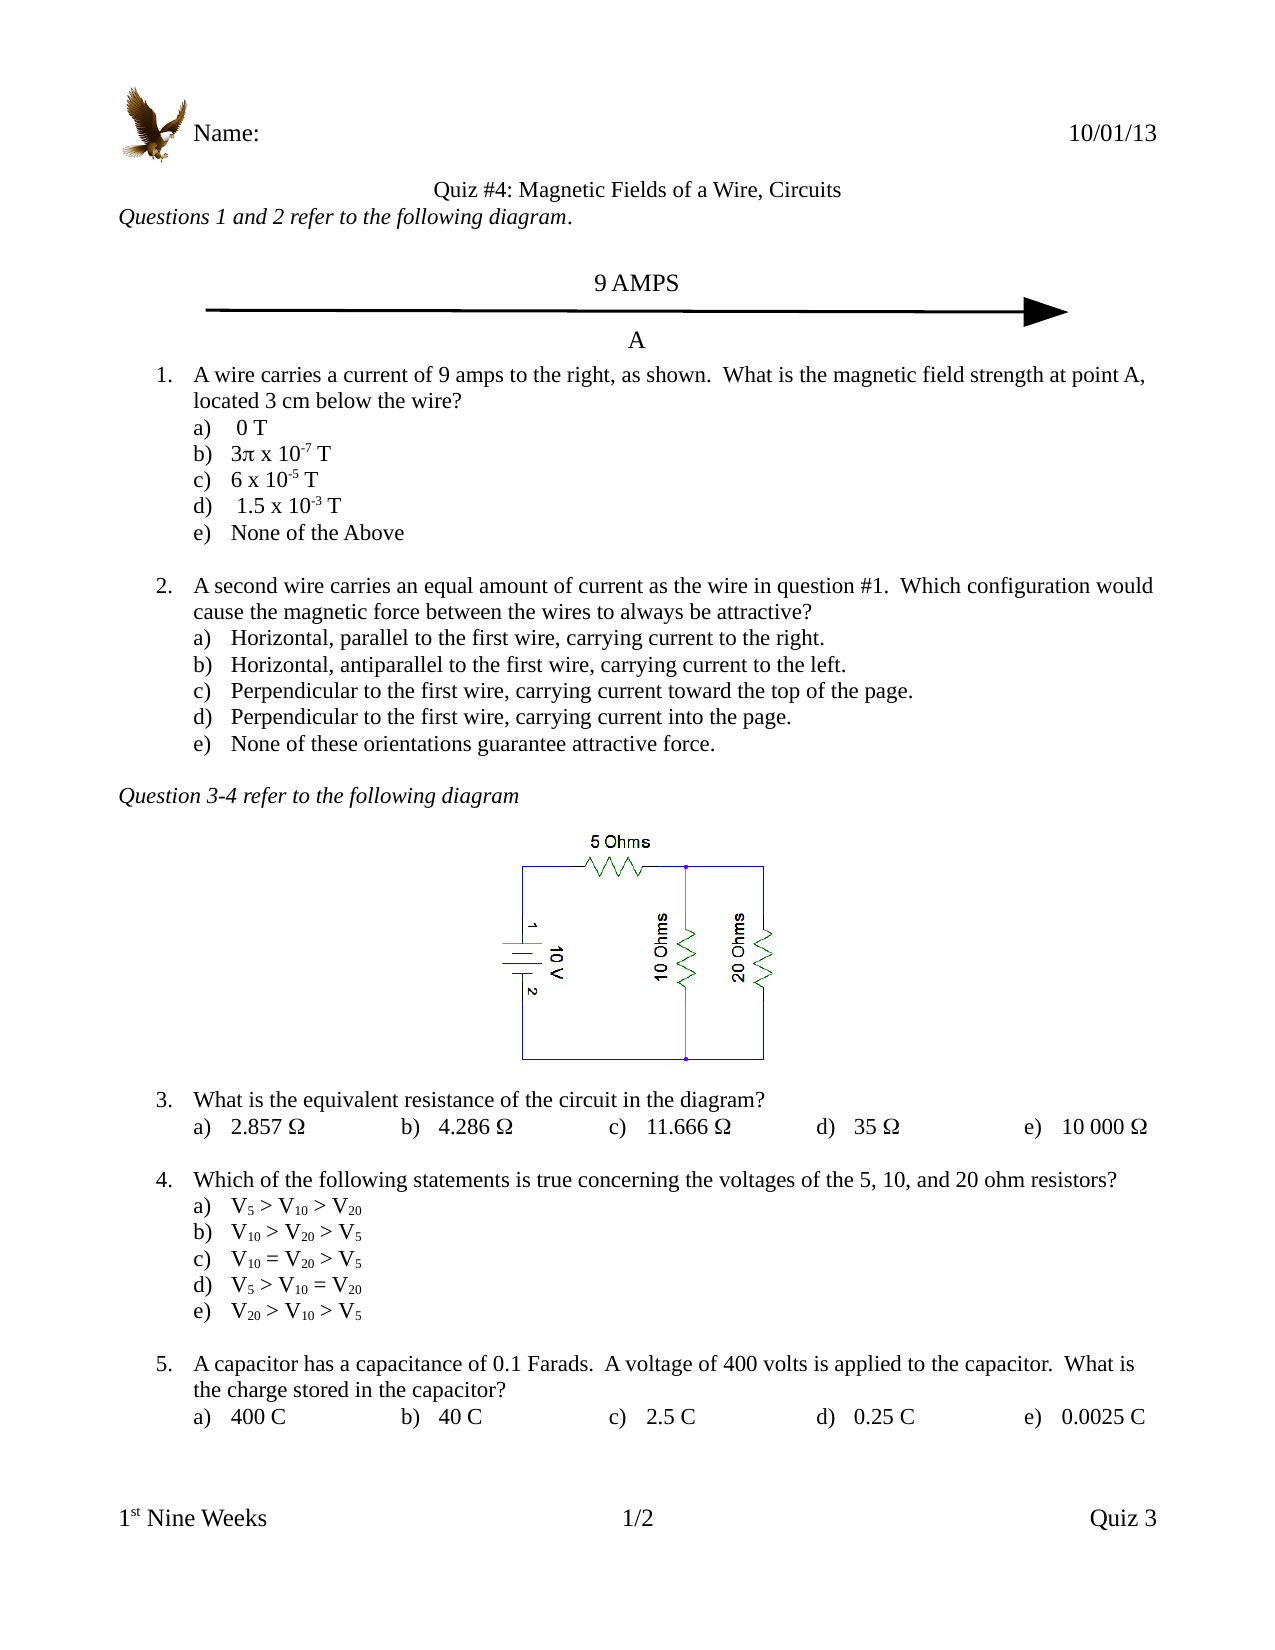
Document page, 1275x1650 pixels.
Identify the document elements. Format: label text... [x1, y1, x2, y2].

list 2.5 C [608, 1403, 741, 1429]
list What is the equivalent resistance of the circuit in the diagram? [156, 1087, 1157, 1113]
list 0 T [193, 413, 1157, 440]
list Perpendicular to the first wire, carrying current into the page. [193, 703, 1157, 730]
list 3p x 10-7 T [193, 440, 1157, 466]
list V5 > V10 = V20 [193, 1271, 1157, 1297]
list V10 = V20 > V5 [193, 1245, 1157, 1271]
list 35 W [816, 1113, 949, 1139]
list 11.666 W [608, 1113, 741, 1139]
list 2.857 W [193, 1113, 326, 1139]
list Perpendicular to the first wire, carrying current toward the top of the page. [193, 677, 1157, 703]
picture [502, 835, 773, 1061]
text Quiz #4: Magnetic Fields of a Wire, Circuits [118, 176, 1157, 203]
list Horizontal, antiparallel to the first wire, carrying current to the left. [193, 651, 1157, 677]
list A second wire carries an equal amount of current as the wire in question #1. Which configuration would cause the magnetic force between the wires to always be attractive? [156, 572, 1157, 624]
list 400 C [193, 1403, 326, 1429]
list 10 000 W [1024, 1113, 1157, 1139]
list V5 > V10 > V20 [193, 1192, 1157, 1218]
list 4.286 W [401, 1113, 533, 1139]
picture [122, 87, 187, 163]
list Horizontal, parallel to the first wire, carrying current to the right. [193, 624, 1157, 651]
list 1.5 x 10-3 T [193, 493, 1157, 519]
list 40 C [401, 1403, 533, 1429]
list None of the Above [193, 519, 1157, 545]
text Questions 1 and 2 refer to the following diagram. [118, 203, 1157, 229]
list None of these orientations guarantee attractive force. [193, 730, 1157, 756]
list Which of the following statements is true concerning the voltages of the 5, 10, and 20 ohm resistors? [156, 1166, 1157, 1192]
list 0.25 C [816, 1403, 949, 1429]
list V20 > V10 > V5 [193, 1297, 1157, 1324]
list A capacitor has a capacitance of 0.1 Farads. A voltage of 400 volts is applied to the capacitor. What is the charge stored in the capacitor? [156, 1350, 1157, 1403]
list 6 x 10-5 T [193, 466, 1157, 493]
list V10 > V20 > V5 [193, 1218, 1157, 1245]
list 0.0025 C [1024, 1403, 1157, 1429]
list A wire carries a current of 9 amps to the right, as shown. What is the magnetic field strength at point A, located 3 cm below the wire? [156, 361, 1157, 413]
text Question 3-4 refer to the following diagram [118, 782, 1157, 809]
